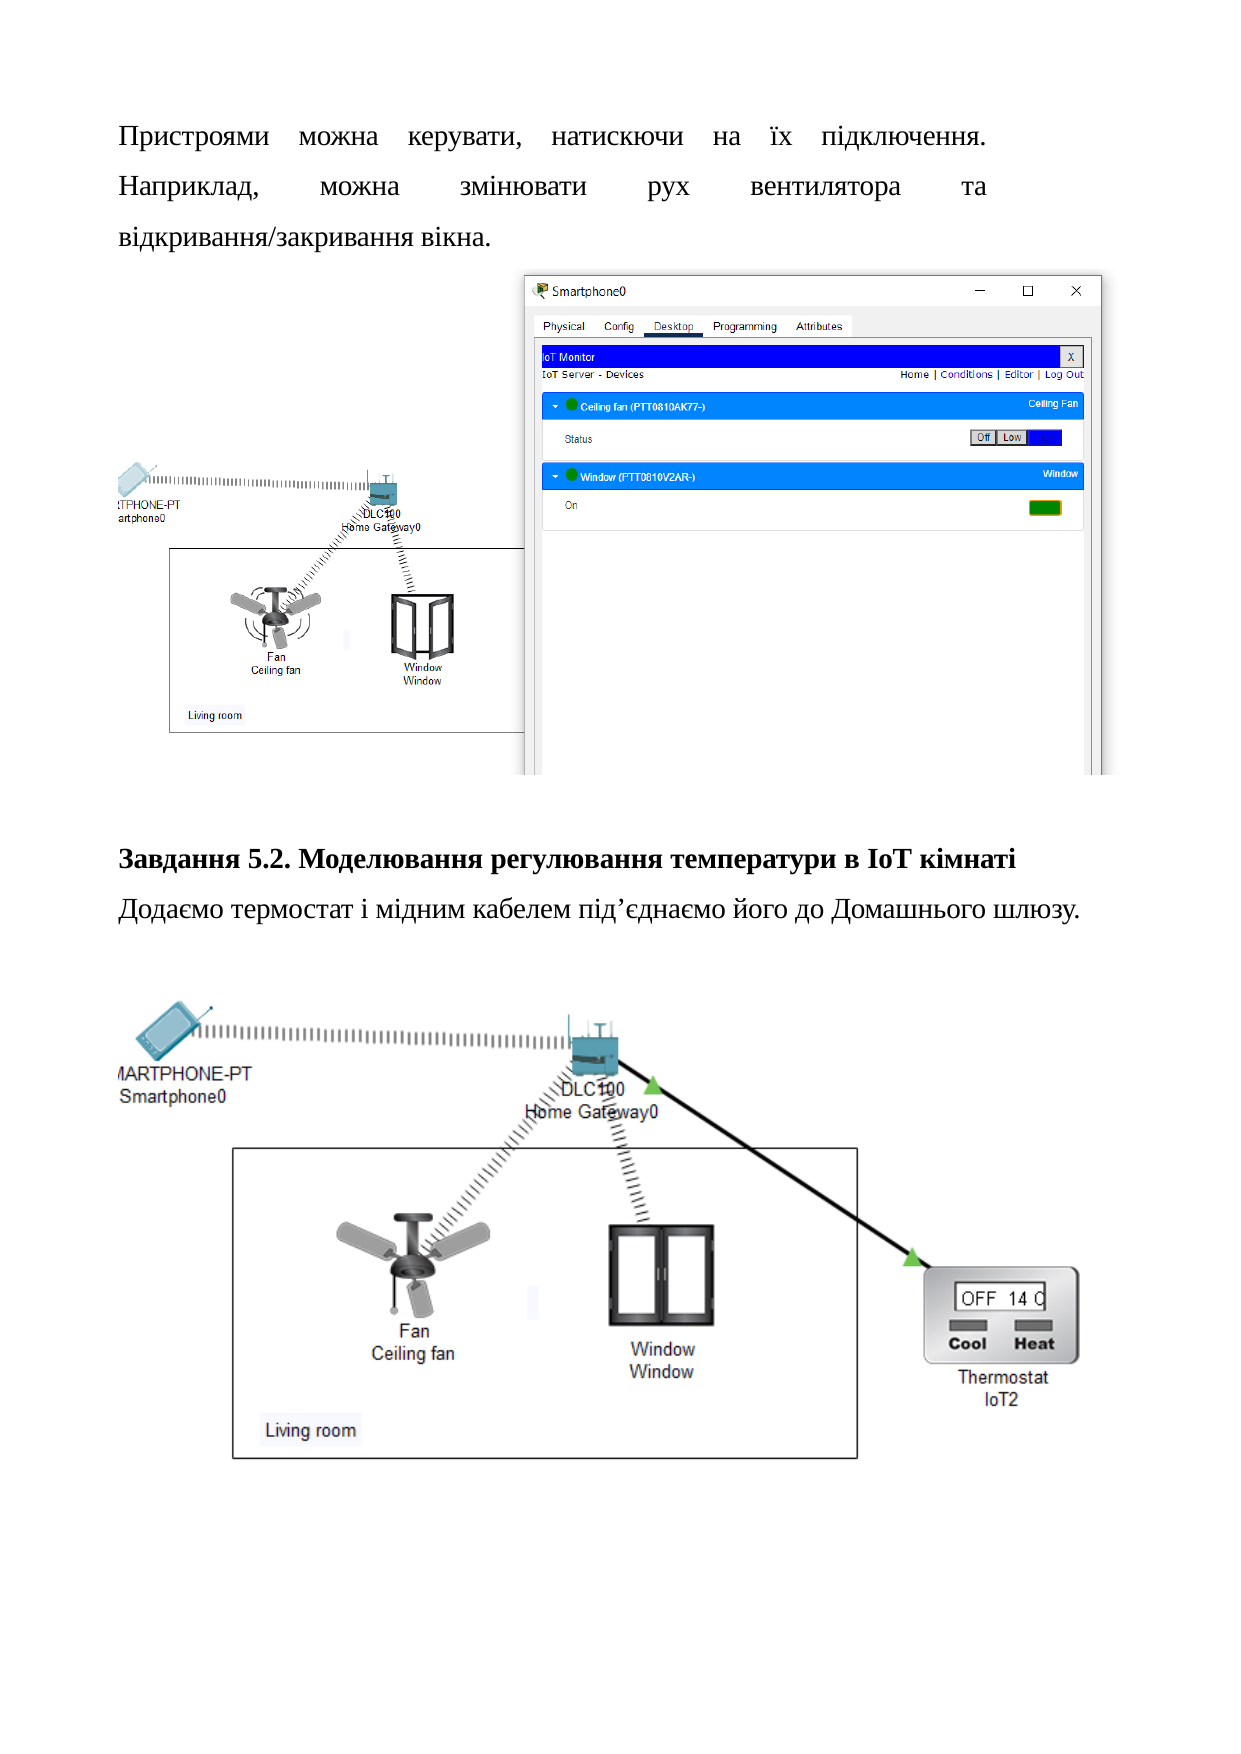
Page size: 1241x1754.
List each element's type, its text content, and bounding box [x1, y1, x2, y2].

subtitle Додаємо термостат і мідним кабелем під’єднаємо його до Домашнього шлюзу. [118, 892, 1122, 925]
list Пристроями можна керувати, натискючи на їх підключення. Наприклад, можна змінювати рух вентилятора та відкривання/закривання вікна. [118, 118, 987, 252]
picture [118, 942, 1123, 1483]
subtitle Завдання 5.2. Моделювання регулювання температури в IoT кімнаті [118, 841, 1122, 875]
picture [118, 269, 1123, 775]
